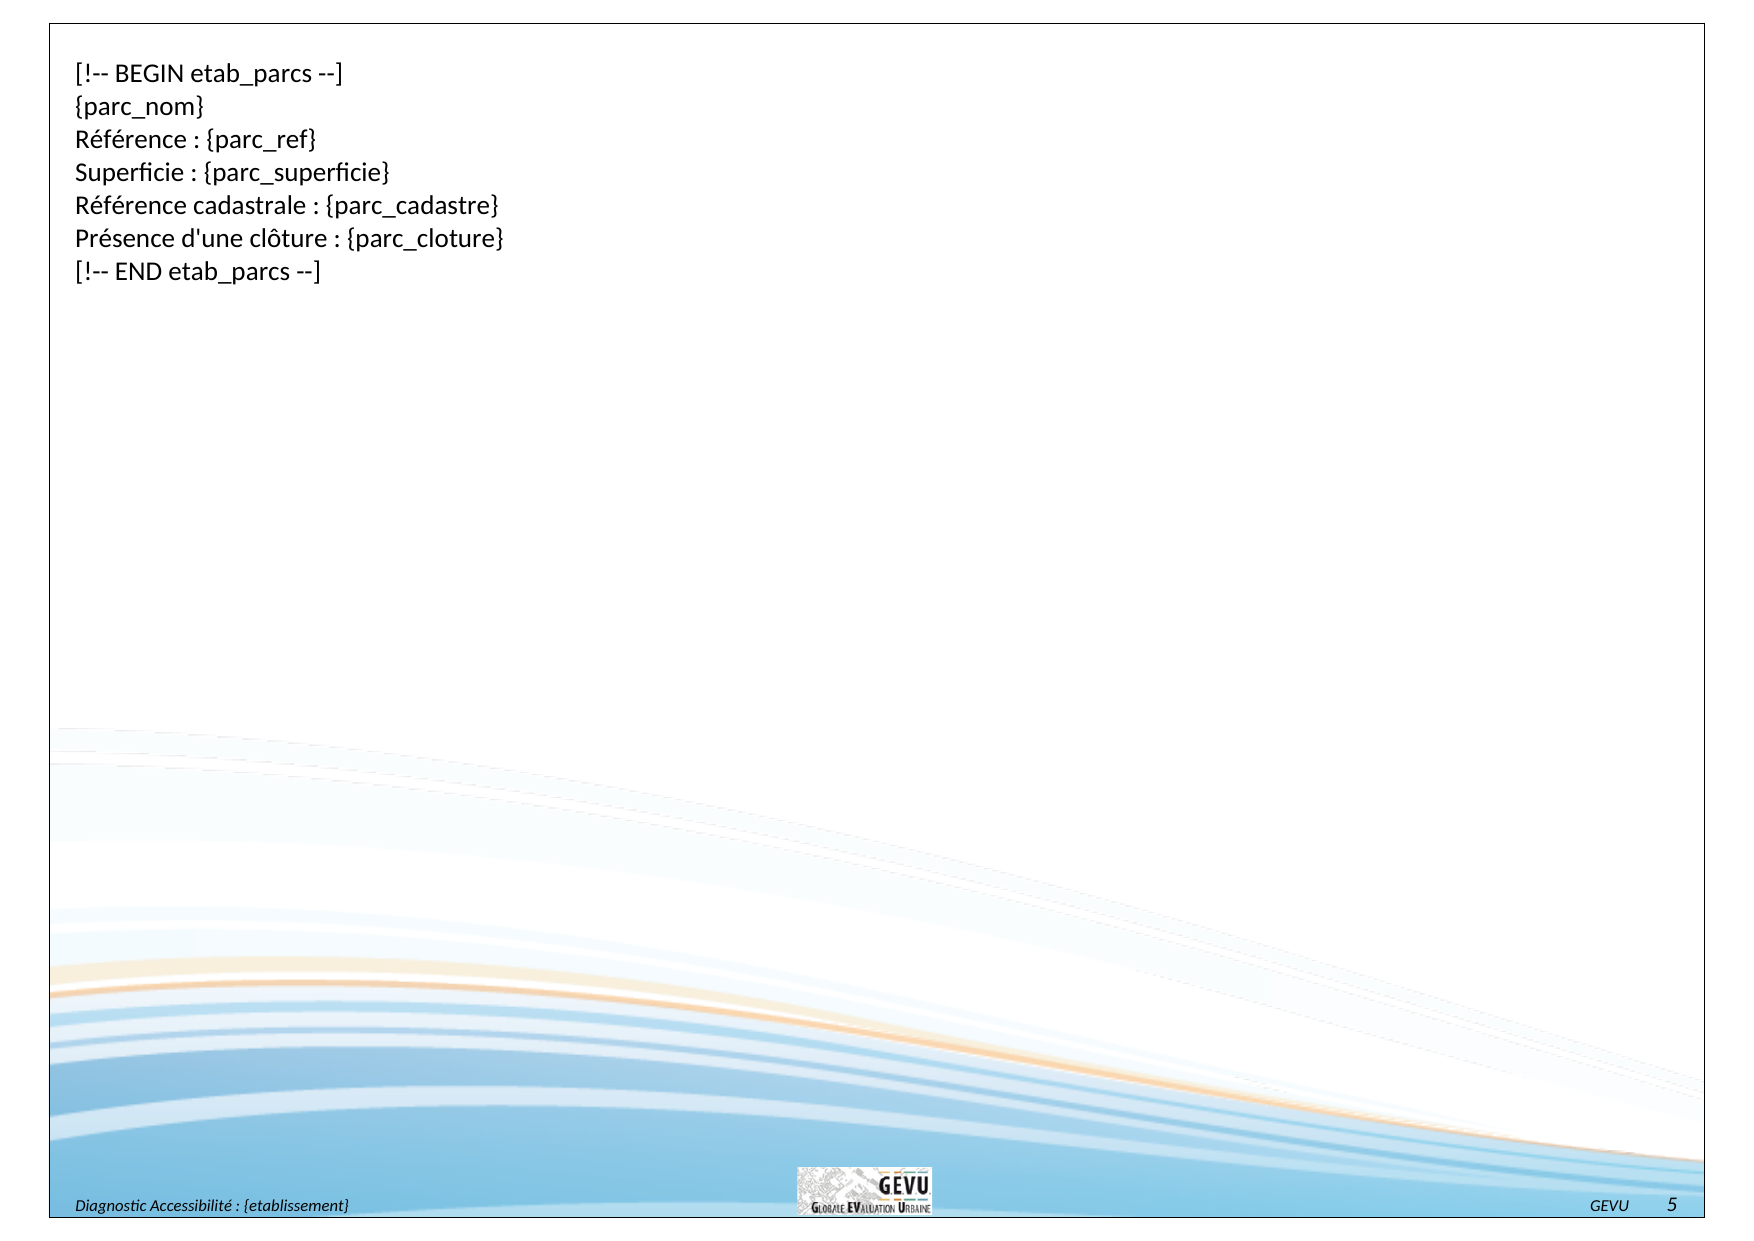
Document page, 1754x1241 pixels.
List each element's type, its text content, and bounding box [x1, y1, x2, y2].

text Présence d'une clôture : {parc_cloture} [75, 222, 1679, 254]
text [!-- BEGIN etab_parcs --] [75, 56, 1679, 89]
picture [476, 850, 1277, 1217]
text [!-- END etab_parcs --] [75, 254, 1679, 288]
text {parc_nom} [75, 89, 1679, 122]
text Référence cadastrale : {parc_cadastre} [75, 188, 1679, 222]
text Superficie : {parc_superficie} [75, 156, 1679, 188]
text Référence : {parc_ref} [75, 122, 1679, 156]
